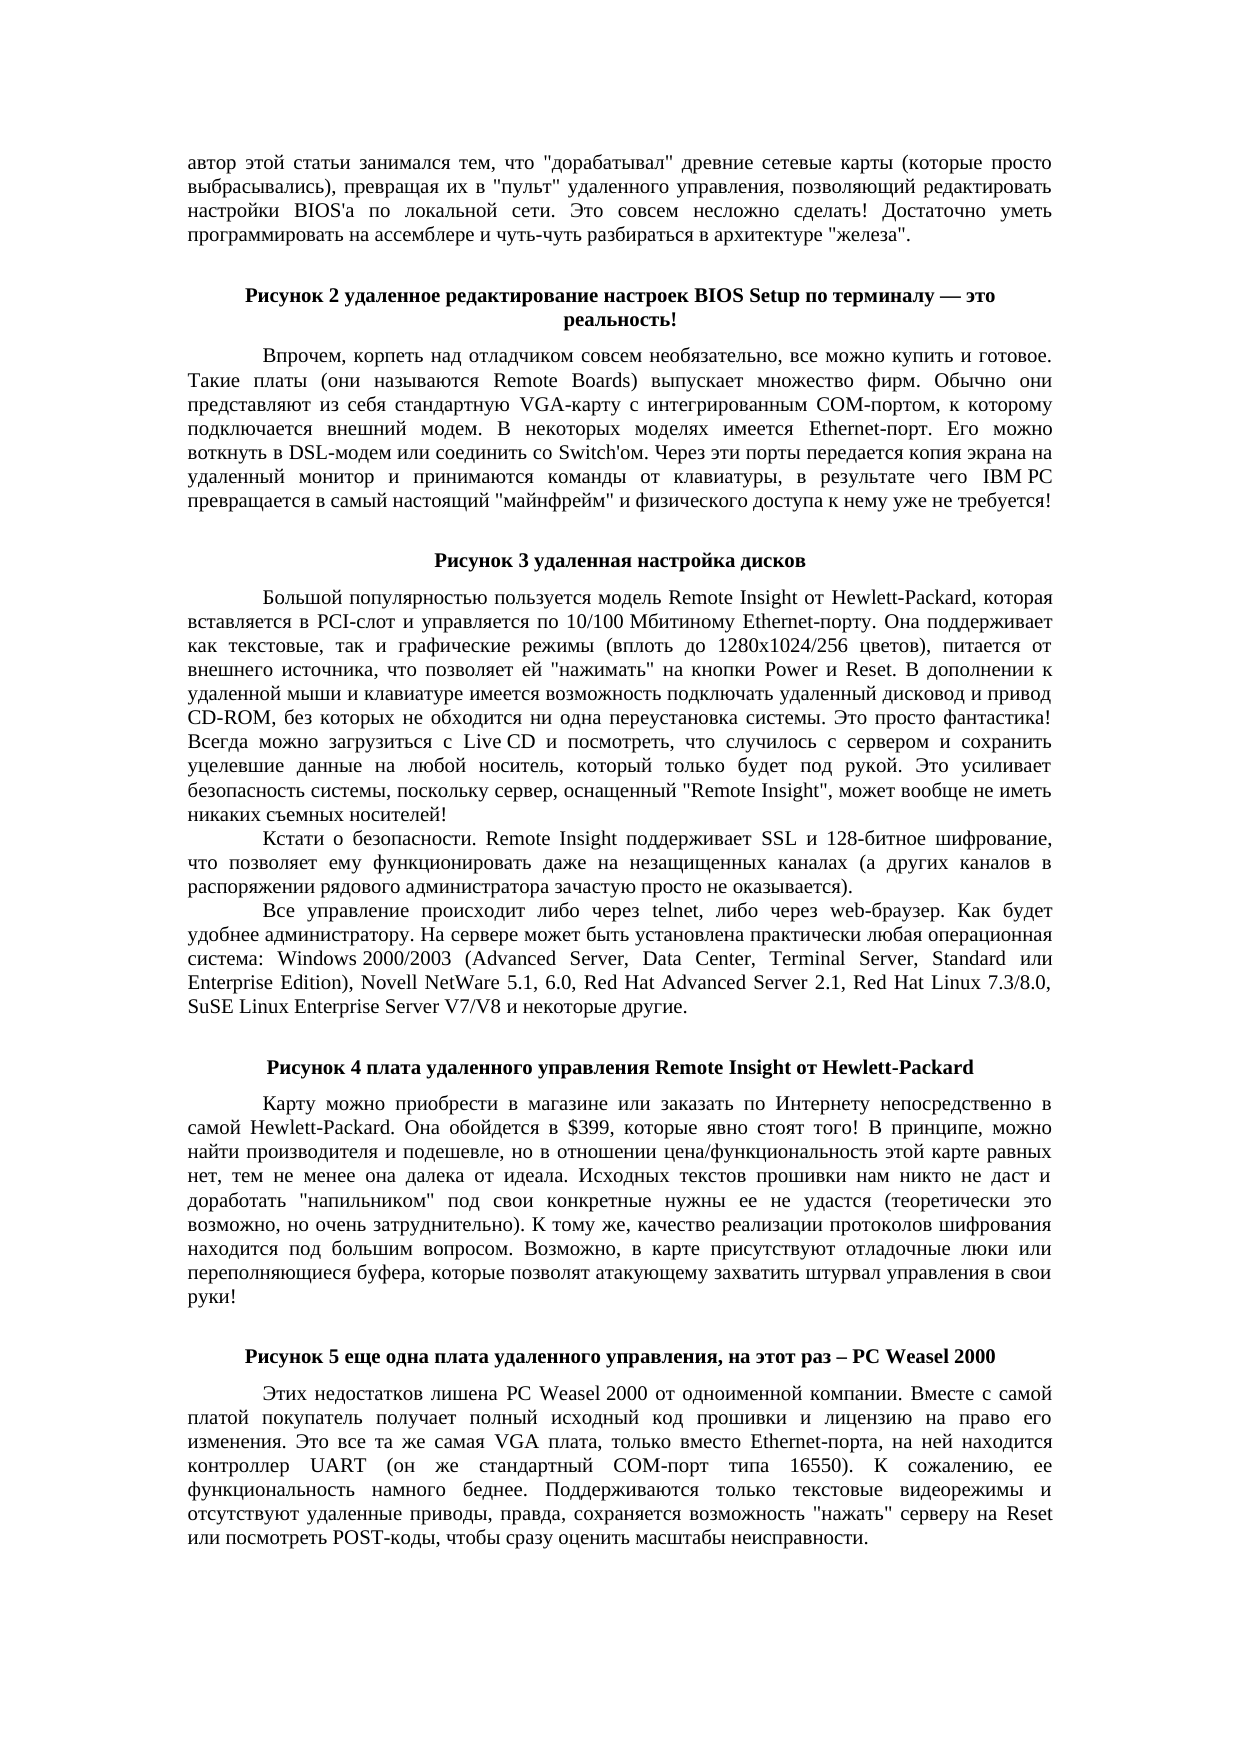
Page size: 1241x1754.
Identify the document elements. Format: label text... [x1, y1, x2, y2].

text Этих недостатков лишена PC Weasel 2000 от одноименной компании. Вместе с самой платой покупатель получает полный исходный код прошивки и лицензию на право его изменения. Это все та же самая VGA плата, только вместо Ethernet-порта, на ней находится контроллер UART (он же стандартный COM-порт типа 16550). К сожалению, ее функциональность намного беднее. Поддерживаются только текстовые видеорежимы и отсутствуют удаленные приводы, правда, сохраняется возможность "нажать" серверу на Reset или посмотреть POST-коды, чтобы сразу оценить масштабы неисправности. [187, 1381, 1053, 1549]
text автор этой статьи занимался тем, что "дорабатывал" древние сетевые карты (которые просто выбрасывались), превращая их в "пульт" удаленного управления, позволяющий редактировать настройки BIOS'а по локальной сети. Это совсем несложно сделать! Достаточно уметь программировать на ассемблере и чуть-чуть разбираться в архитектуре "железа". [187, 150, 1053, 246]
text Впрочем, корпеть над отладчиком совсем необязательно, все можно купить и готовое. Такие платы (они называются Remote Boards) выпускает множество фирм. Обычно они представляют из себя стандартную VGA-карту с интегрированным COM-портом, к которому подключается внешний модем. В некоторых моделях имеется Ethernet-порт. Его можно воткнуть в DSL-модем или соединить со Switch'ом. Через эти порты передается копия экрана на удаленный монитор и принимаются команды от клавиатуры, в результате чего IBM PC превращается в самый настоящий "майнфрейм" и физического доступа к нему уже не требуется! [187, 343, 1053, 512]
text Рисунок 5 еще одна плата удаленного управления, на этот раз – PC Weasel 2000 [187, 1344, 1053, 1368]
text Рисунок 3 удаленная настройка дисков [187, 548, 1053, 572]
text Рисунок 4 плата удаленного управления Remote Insight от Hewlett-Packard [187, 1055, 1053, 1079]
text Рисунок 2 удаленное редактирование настроек BIOS Setup по терминалу — это реальность! [187, 283, 1053, 331]
text Кстати о безопасности. Remote Insight поддерживает SSL и 128-битное шифрование, что позволяет ему функционировать даже на незащищенных каналах (а других каналов в распоряжении рядового администратора зачастую просто не оказывается). [187, 826, 1053, 898]
text Все управление происходит либо через telnet, либо через web-браузер. Как будет удобнее администратору. На сервере может быть установлена практически любая операционная система: Windows 2000/2003 (Advanced Server, Data Center, Terminal Server, Standard или Enterprise Edition), Novell NetWare 5.1, 6.0, Red Hat Advanced Server 2.1, Red Hat Linux 7.3/8.0, SuSE Linux Enterprise Server V7/V8 и некоторые другие. [187, 898, 1053, 1018]
text Большой популярностью пользуется модель Remote Insight от Hewlett-Packard, которая вставляется в PCI-слот и управляется по 10/100 Мбитиному Ethernet-порту. Она поддерживает как текстовые, так и графические режимы (вплоть до 1280х1024/256 цветов), питается от внешнего источника, что позволяет ей "нажимать" на кнопки Power и Reset. В дополнении к удаленной мыши и клавиатуре имеется возможность подключать удаленный дисковод и привод CD-ROM, без которых не обходится ни одна переустановка системы. Это просто фантастика! Всегда можно загрузиться с Live CD и посмотреть, что случилось с сервером и сохранить уцелевшие данные на любой носитель, который только будет под рукой. Это усиливает безопасность системы, поскольку сервер, оснащенный "Remote Insight", может вообще не иметь никаких съемных носителей! [187, 585, 1053, 826]
text Карту можно приобрести в магазине или заказать по Интернету непосредственно в самой Hewlett-Packard. Она обойдется в $399, которые явно стоят того! В принципе, можно найти производителя и подешевле, но в отношении цена/функциональность этой карте равных нет, тем не менее она далека от идеала. Исходных текстов прошивки нам никто не даст и доработать "напильником" под свои конкретные нужны ее не удастся (теоретически это возможно, но очень затруднительно). К тому же, качество реализации протоколов шифрования находится под большим вопросом. Возможно, в карте присутствуют отладочные люки или переполняющиеся буфера, которые позволят атакующему захватить штурвал управления в свои руки! [187, 1091, 1053, 1308]
